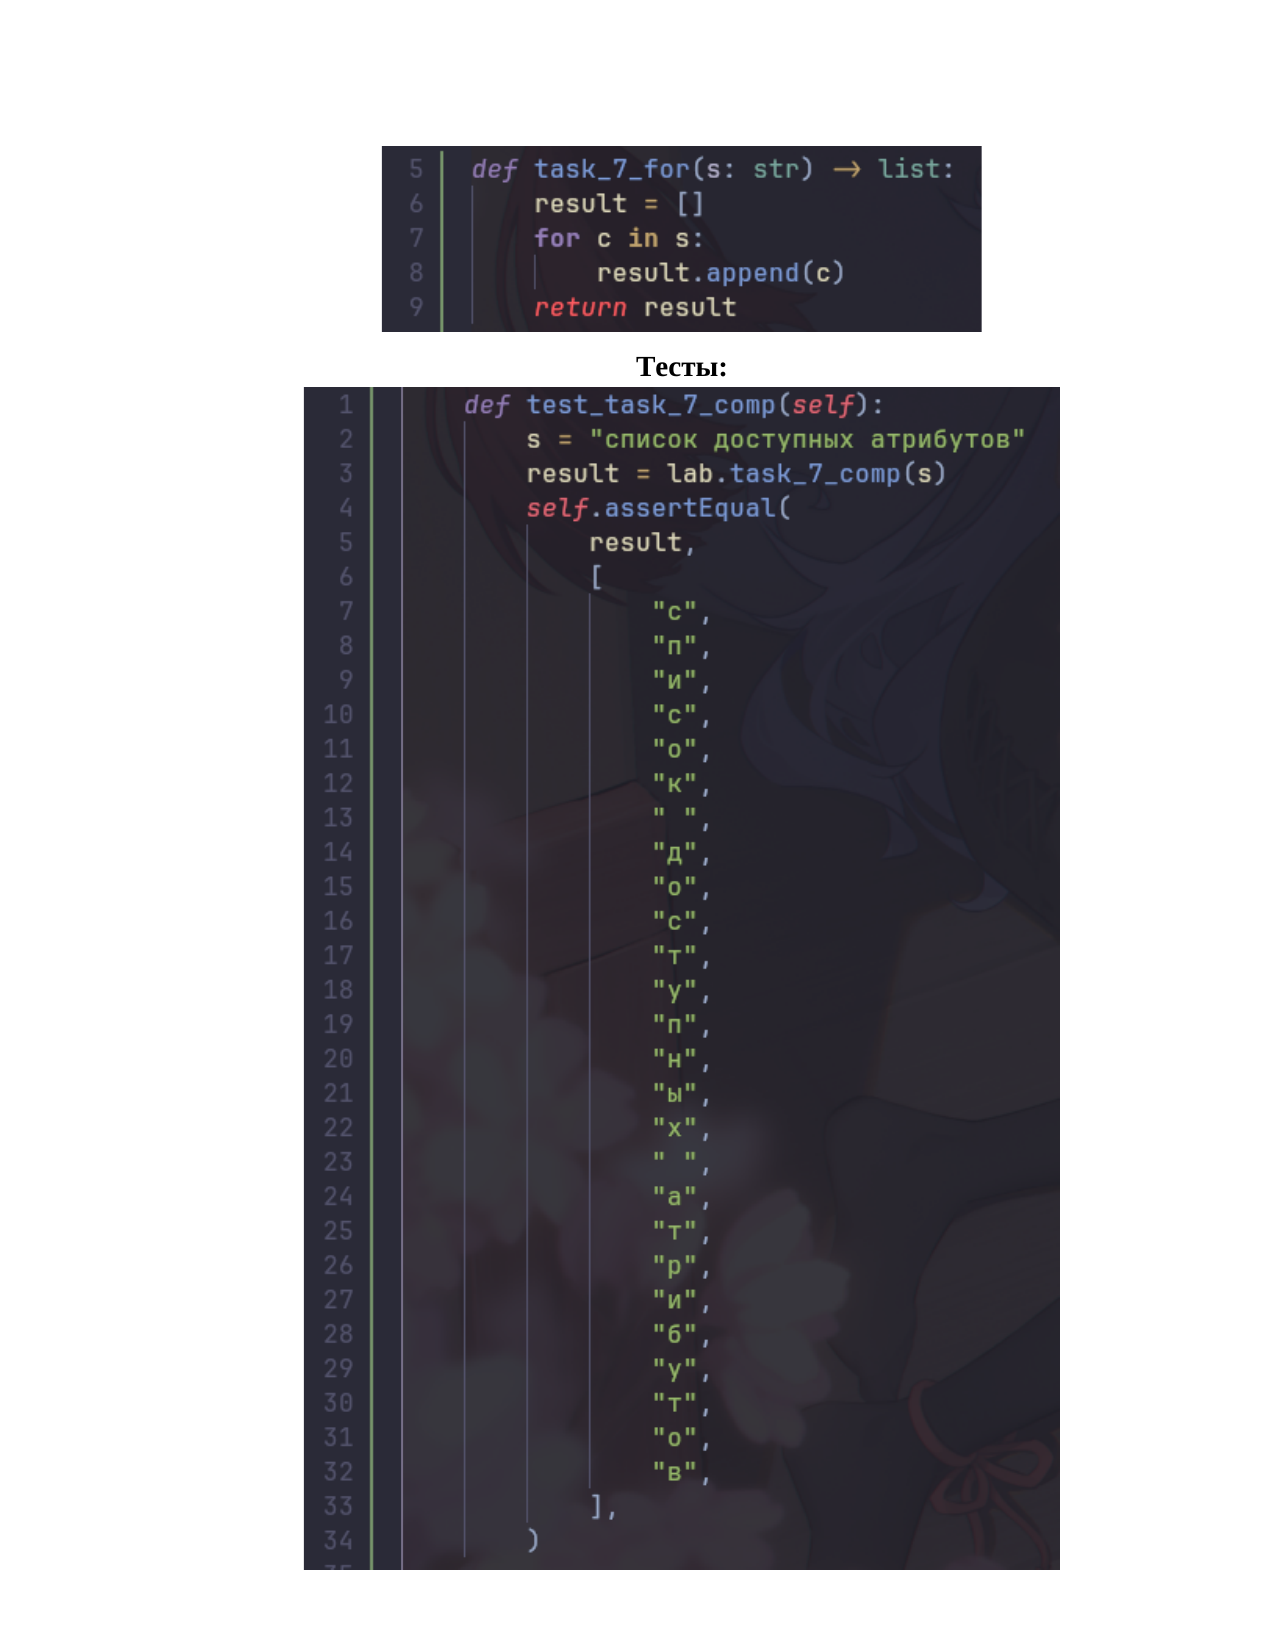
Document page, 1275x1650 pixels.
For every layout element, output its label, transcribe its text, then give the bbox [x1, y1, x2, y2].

picture [303, 387, 1060, 1570]
picture [381, 146, 982, 332]
text Тесты: [177, 349, 1186, 383]
